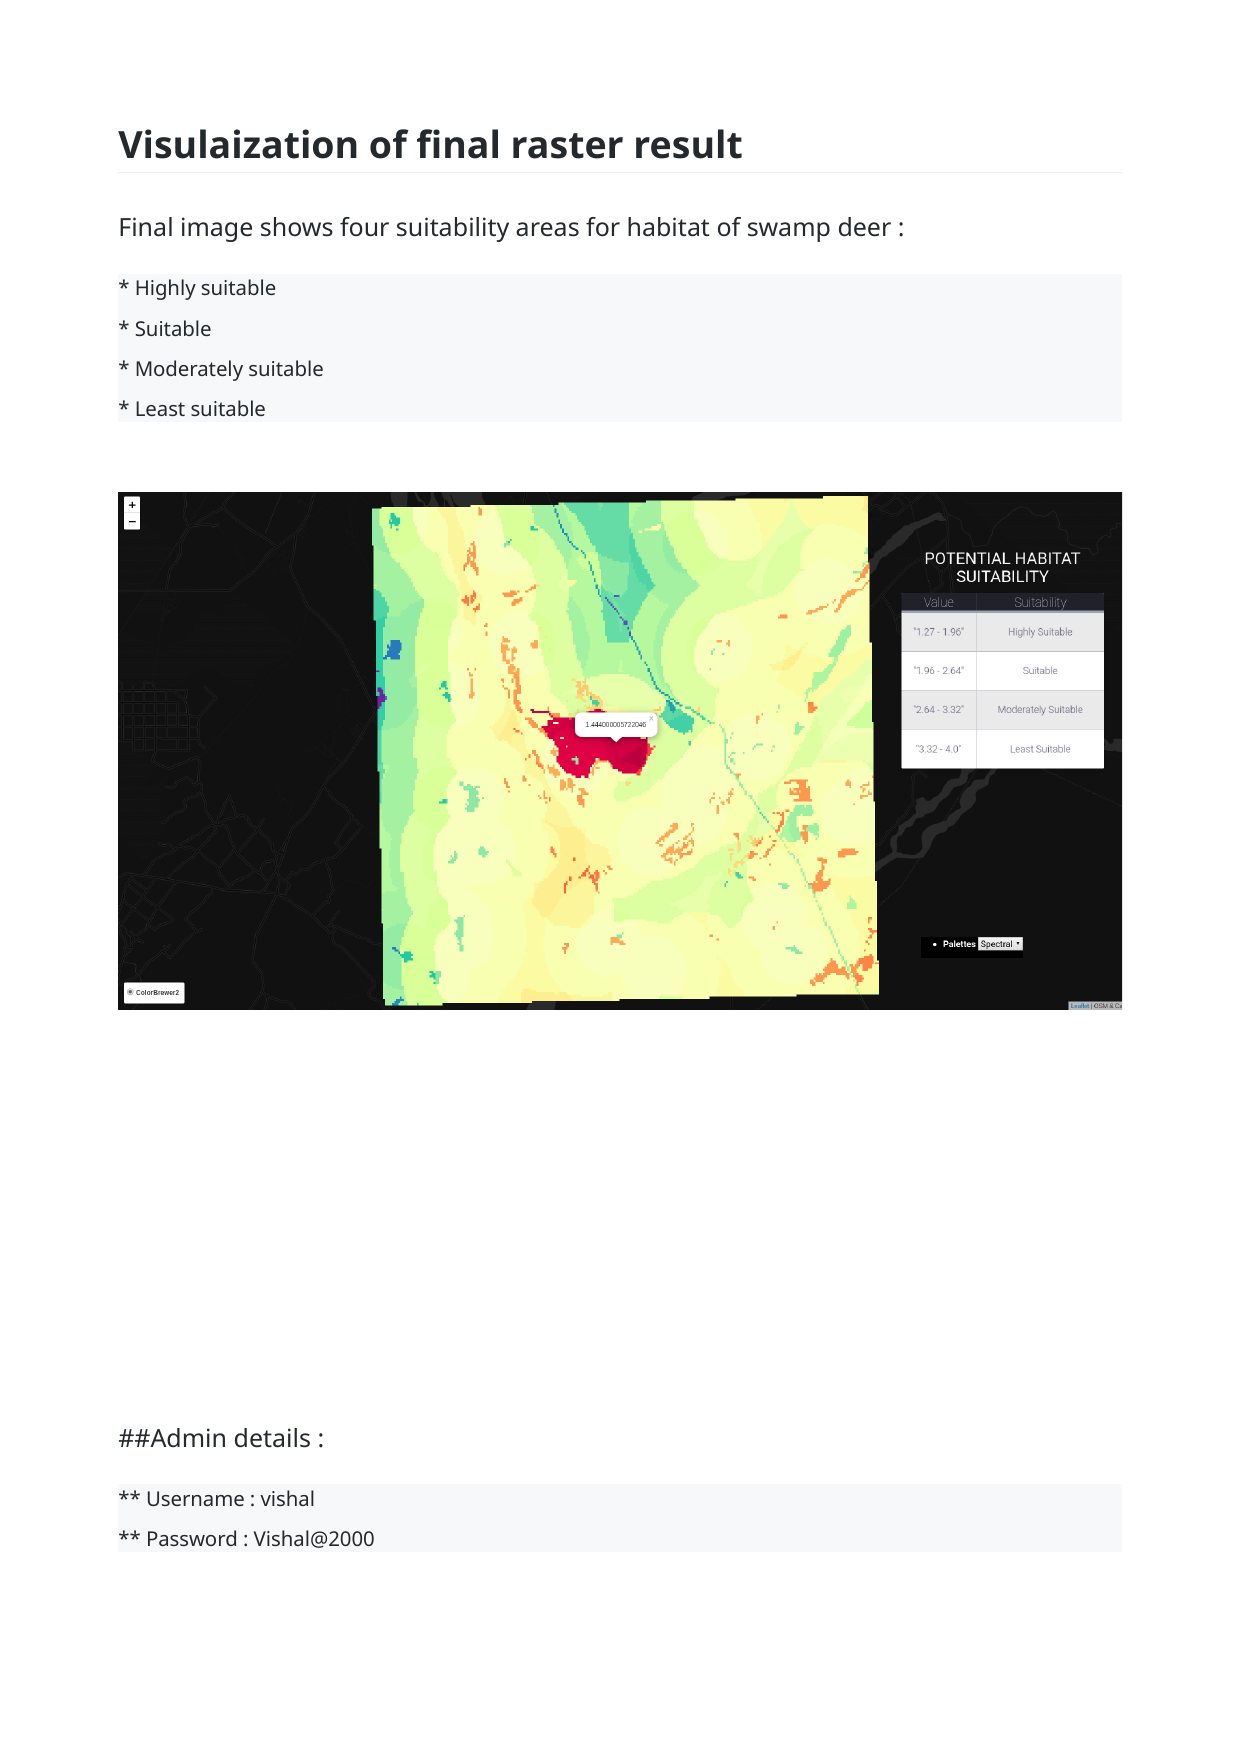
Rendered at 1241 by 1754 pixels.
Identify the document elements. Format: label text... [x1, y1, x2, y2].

text * Least suitable [118, 394, 1122, 422]
subtitle Visulaization of final raster result [118, 118, 1122, 172]
text * Moderately suitable [118, 354, 1122, 382]
picture [118, 492, 1123, 1010]
text Final image shows four suitability areas for habitat of swamp deer : [118, 210, 1122, 244]
text ** Password : Vishal@2000 [118, 1524, 1122, 1552]
text ##Admin details : [118, 1420, 1122, 1454]
text ** Username : vishal [118, 1484, 1122, 1512]
text * Highly suitable [118, 274, 1122, 302]
text * Suitable [118, 314, 1122, 342]
